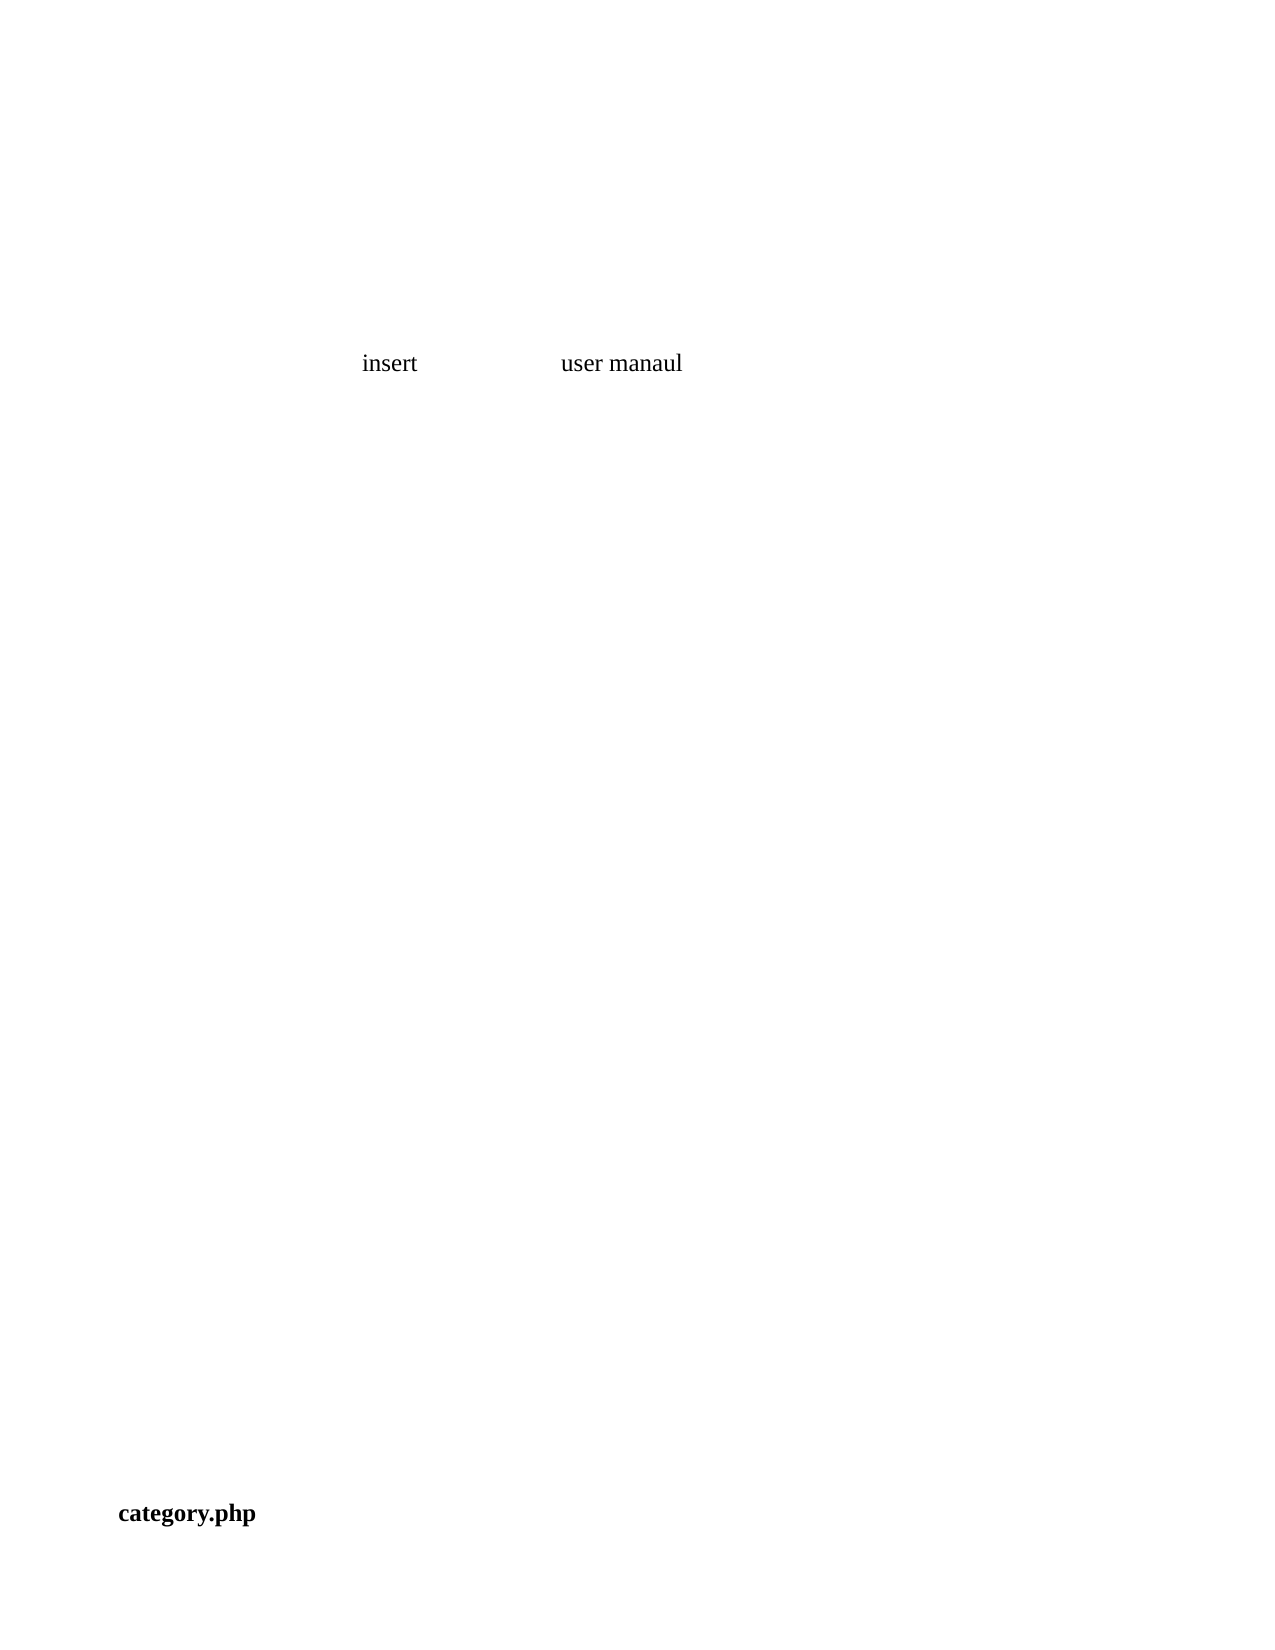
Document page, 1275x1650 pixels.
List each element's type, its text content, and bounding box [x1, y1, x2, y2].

text insert user manaul [118, 348, 1157, 377]
text category.php [118, 1498, 1157, 1527]
